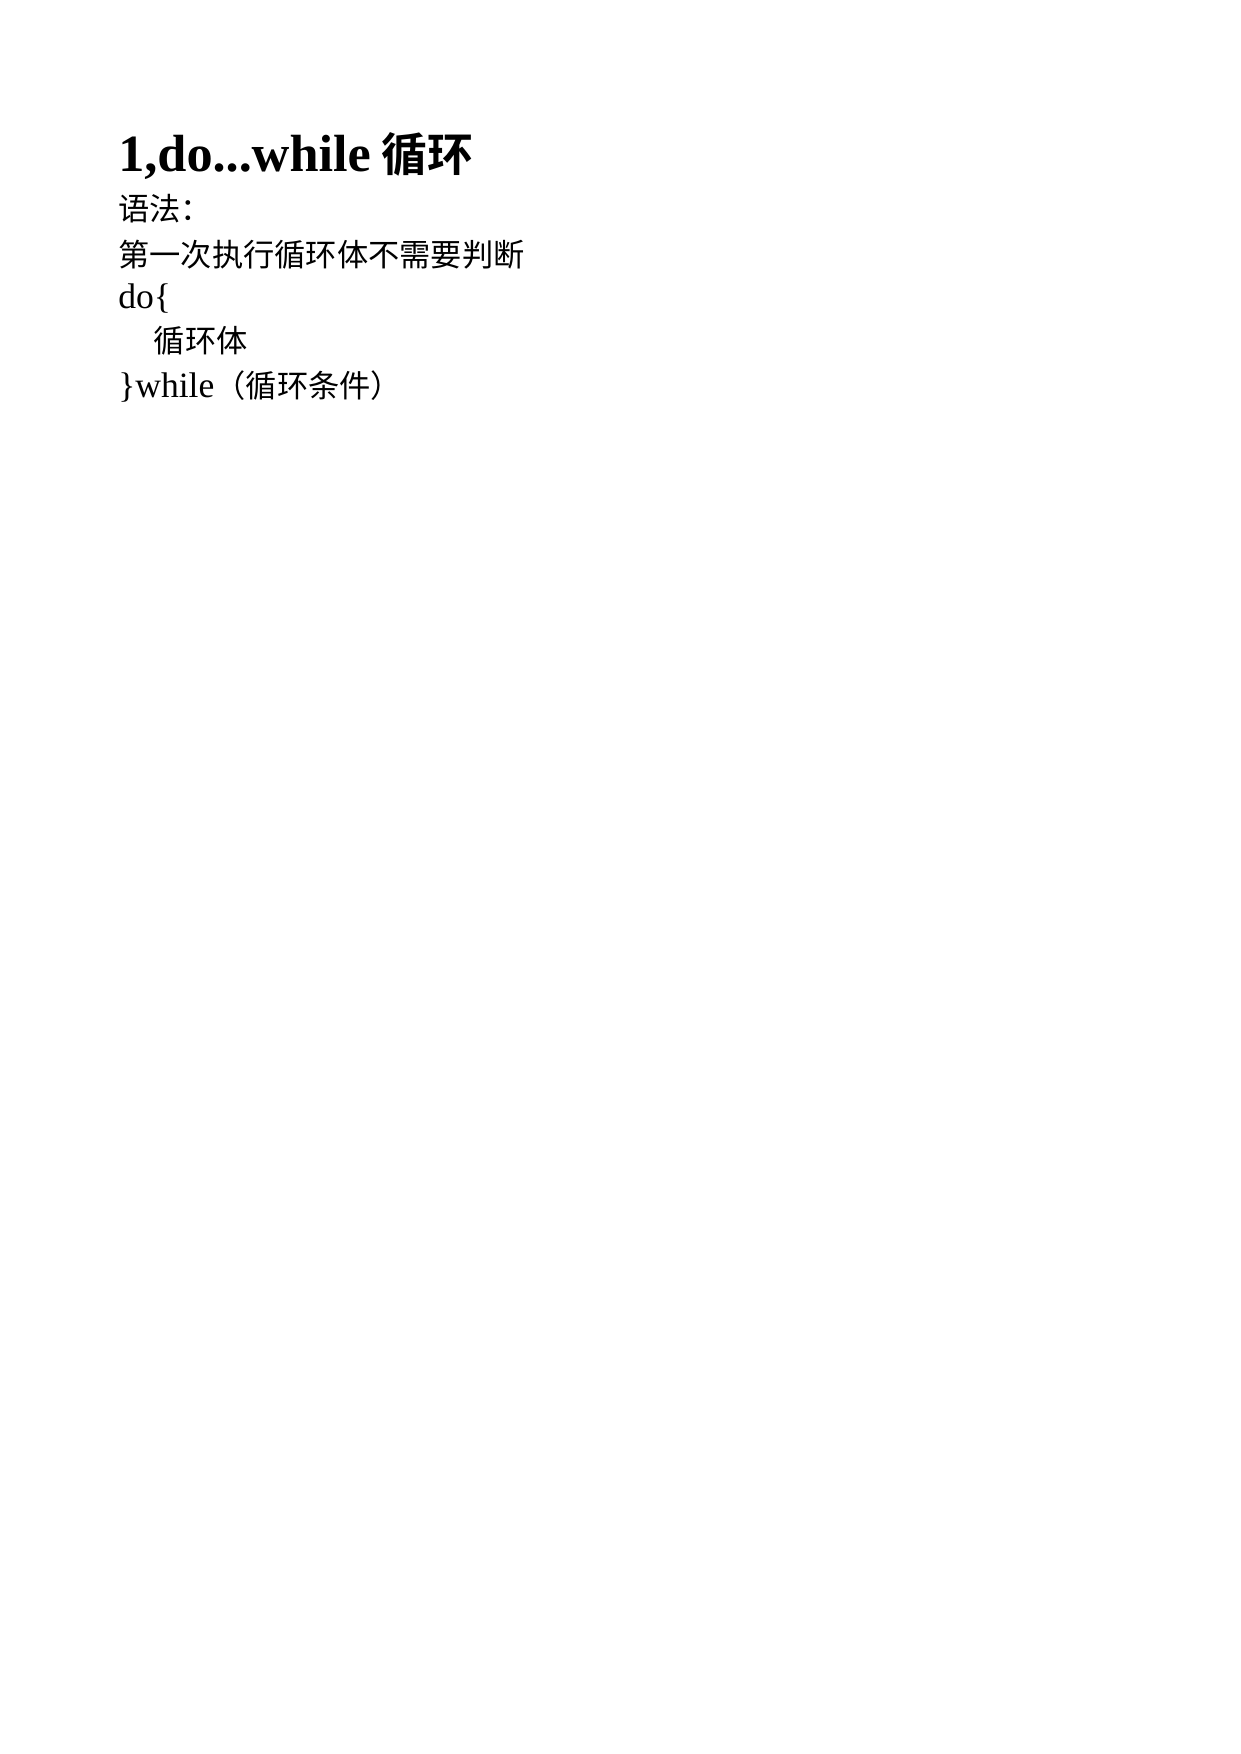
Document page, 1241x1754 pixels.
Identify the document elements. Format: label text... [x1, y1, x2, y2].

text 第一次执行循环体不需要判断 [118, 230, 1122, 275]
text 1,do...while循环 [118, 118, 1122, 184]
text 循环体 [118, 316, 1122, 361]
text 语法： [118, 184, 1122, 230]
text }while（循环条件） [118, 361, 1122, 406]
text do{ [118, 275, 1122, 316]
